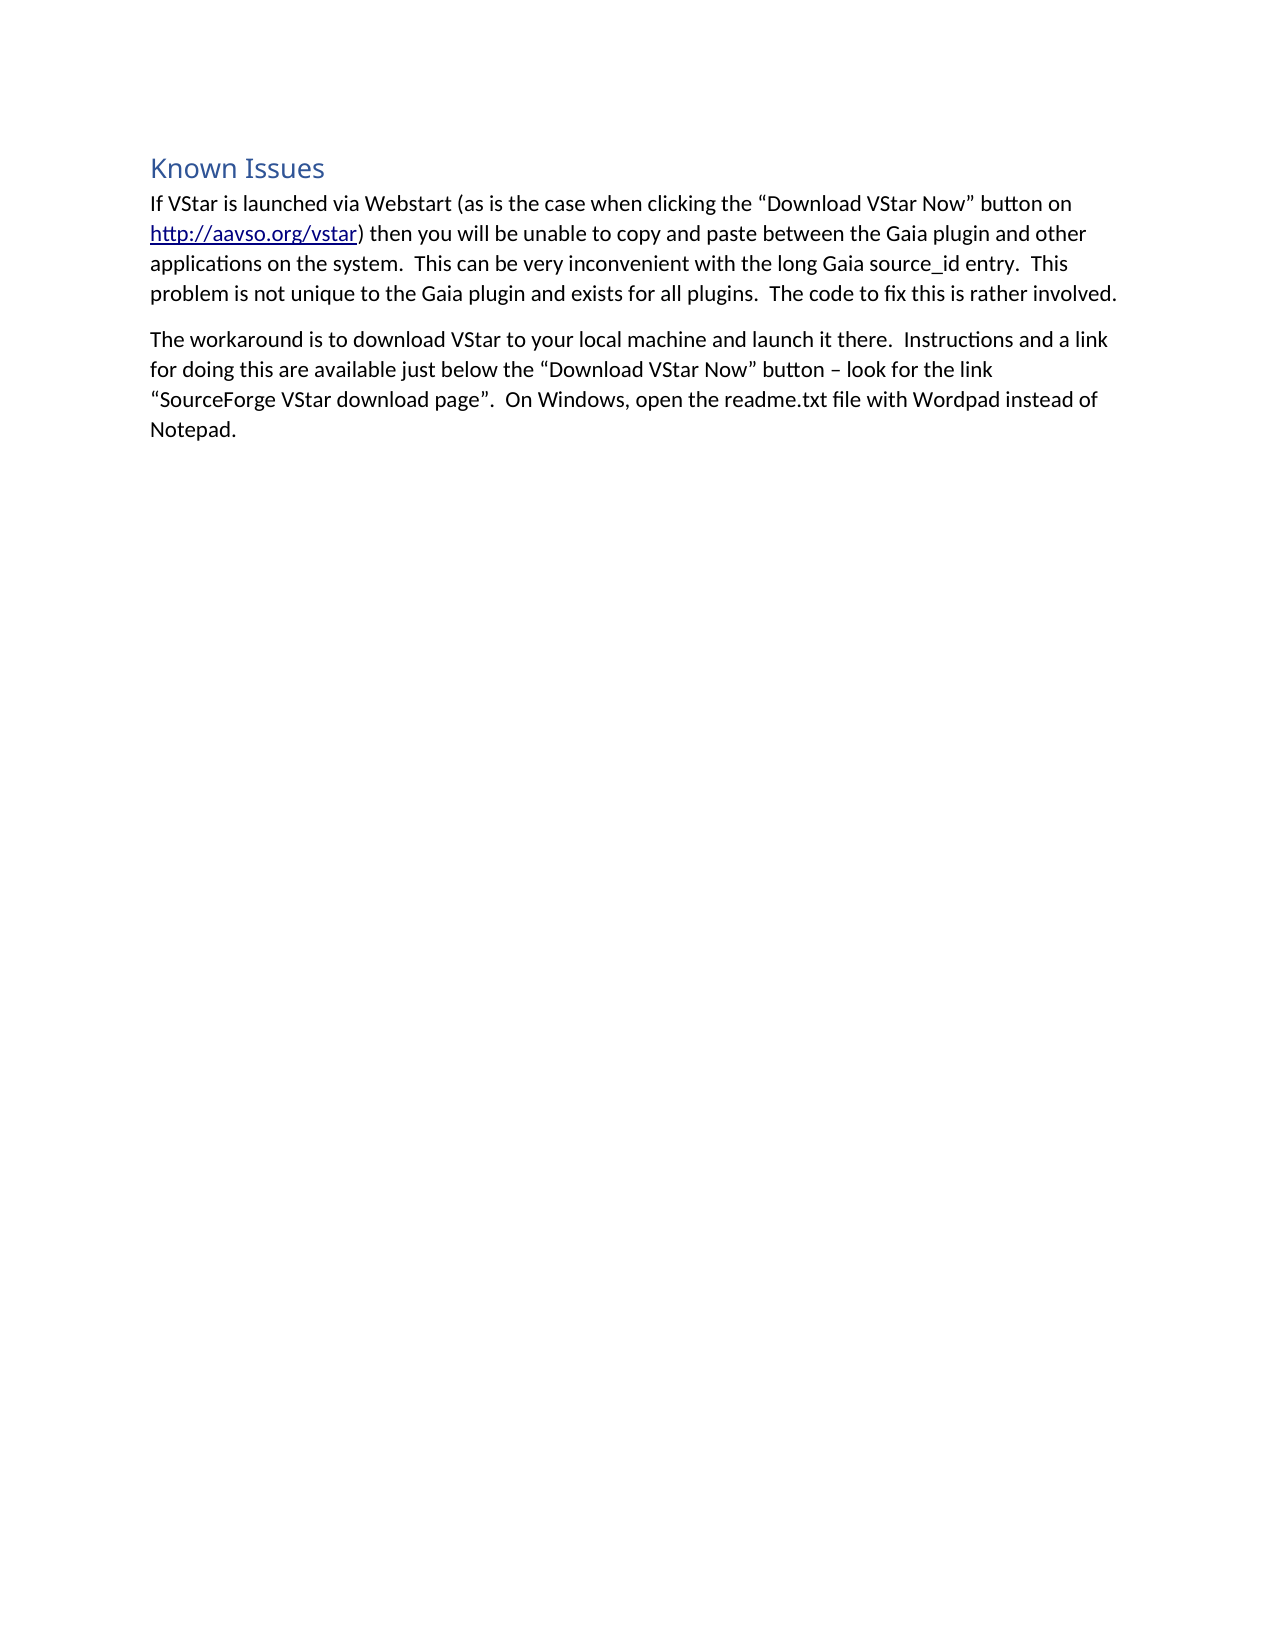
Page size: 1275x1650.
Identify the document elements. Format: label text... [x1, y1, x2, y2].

subtitle Known Issues [150, 150, 1125, 187]
text The workaround is to download VStar to your local machine and launch it there. Instructions and a link for doing this are available just below the “Download VStar Now” button – look for the link “SourceForge VStar download page”. On Windows, open the readme.txt file with Wordpad instead of Notepad. [150, 326, 1125, 443]
text If VStar is launched via Webstart (as is the case when clicking the “Download VStar Now” button on http://aavso.org/vstar) then you will be unable to copy and paste between the Gaia plugin and other applications on the system. This can be very inconvenient with the long Gaia source_id entry. This problem is not unique to the Gaia plugin and exists for all plugins. The code to fix this is rather involved. [150, 189, 1125, 307]
